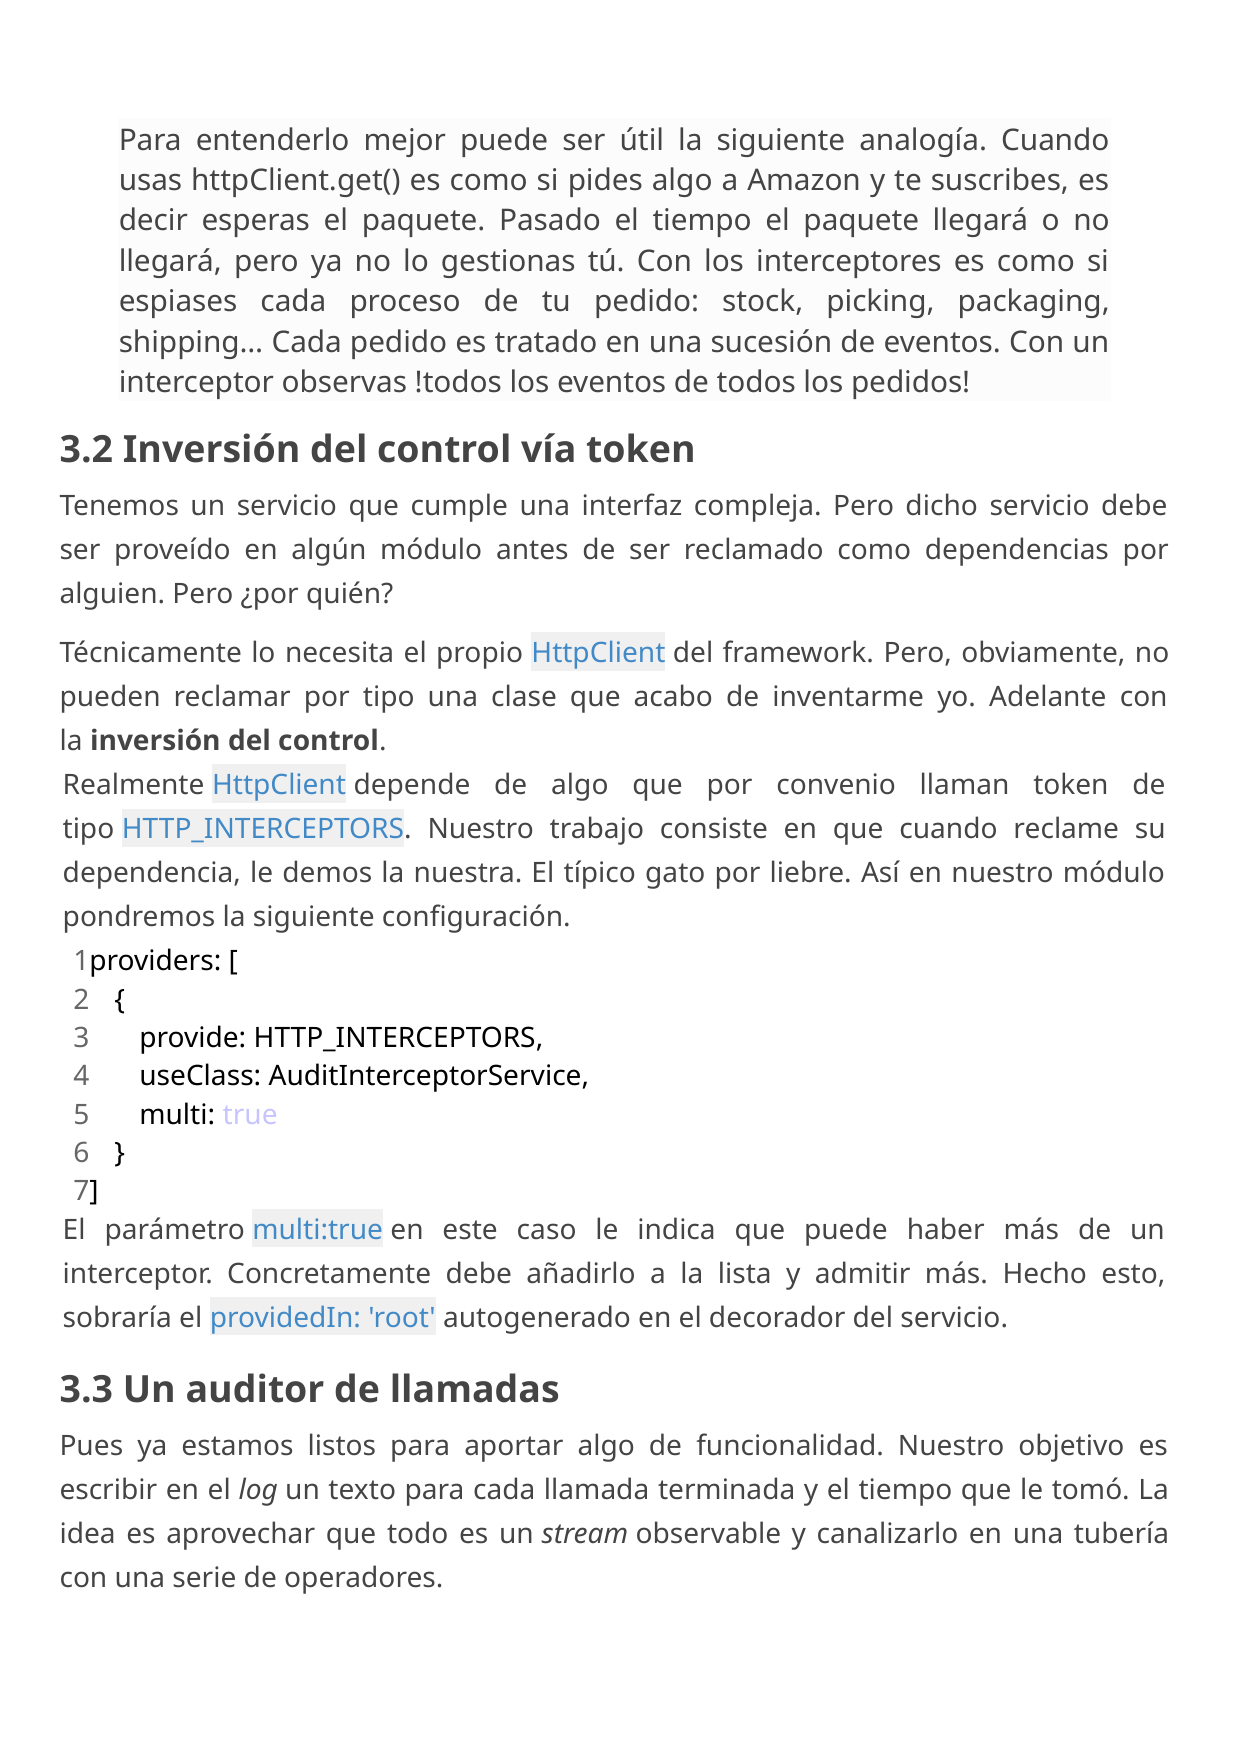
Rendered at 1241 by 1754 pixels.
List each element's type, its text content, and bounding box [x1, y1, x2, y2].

text El parámetro multi:true en este caso le indica que puede haber más de un interceptor. Concretamente debe añadirlo a la lista y admitir más. Hecho esto, sobraría el providedIn: 'root' autogenerado en el decorador del servicio. [62, 1209, 1167, 1335]
table_header providers: [ { provide: HTTP_INTERCEPTORS, useClass: AuditInterceptorService, multi: true } ] [89, 941, 639, 1209]
subtitle 3.2 Inversión del control vía token [59, 422, 1170, 473]
subtitle 3.3 Un auditor de llamadas [59, 1362, 1170, 1413]
text Realmente HttpClient depende de algo que por convenio llaman token de tipo HTTP_INTERCEPTORS. Nuestro trabajo consiste en que cuando reclame su dependencia, le demos la nuestra. El típico gato por liebre. Así en nuestro módulo pondremos la siguiente configuración. [62, 764, 1167, 935]
text Pues ya estamos listos para aportar algo de funcionalidad. Nuestro objetivo es escribir en el log un texto para cada llamada terminada y el tiempo que le tomó. La idea es aprovechar que todo es un stream observable y canalizarlo en una tubería con una serie de operadores. [59, 1426, 1170, 1596]
text Técnicamente lo necesita el propio HttpClient del framework. Pero, obviamente, no pueden reclamar por tipo una clase que acabo de inventarme yo. Adelante con la inversión del control. [59, 632, 1170, 759]
text Tenemos un servicio que cumple una interfaz compleja. Pero dicho servicio debe ser proveído en algún módulo antes de ser reclamado como dependencias por alguien. Pero ¿por quién? [59, 485, 1170, 612]
table_header 1 2 3 4 5 6 7 [59, 941, 89, 1209]
text Para entenderlo mejor puede ser útil la siguiente analogía. Cuando usas httpClient.get() es como si pides algo a Amazon y te suscribes, es decir esperas el paquete. Pasado el tiempo el paquete llegará o no llegará, pero ya no lo gestionas tú. Con los interceptores es como si espiases cada proceso de tu pedido: stock, picking, packaging, shipping… Cada pedido es tratado en una sucesión de eventos. Con un interceptor observas !todos los eventos de todos los pedidos! [118, 118, 1111, 401]
